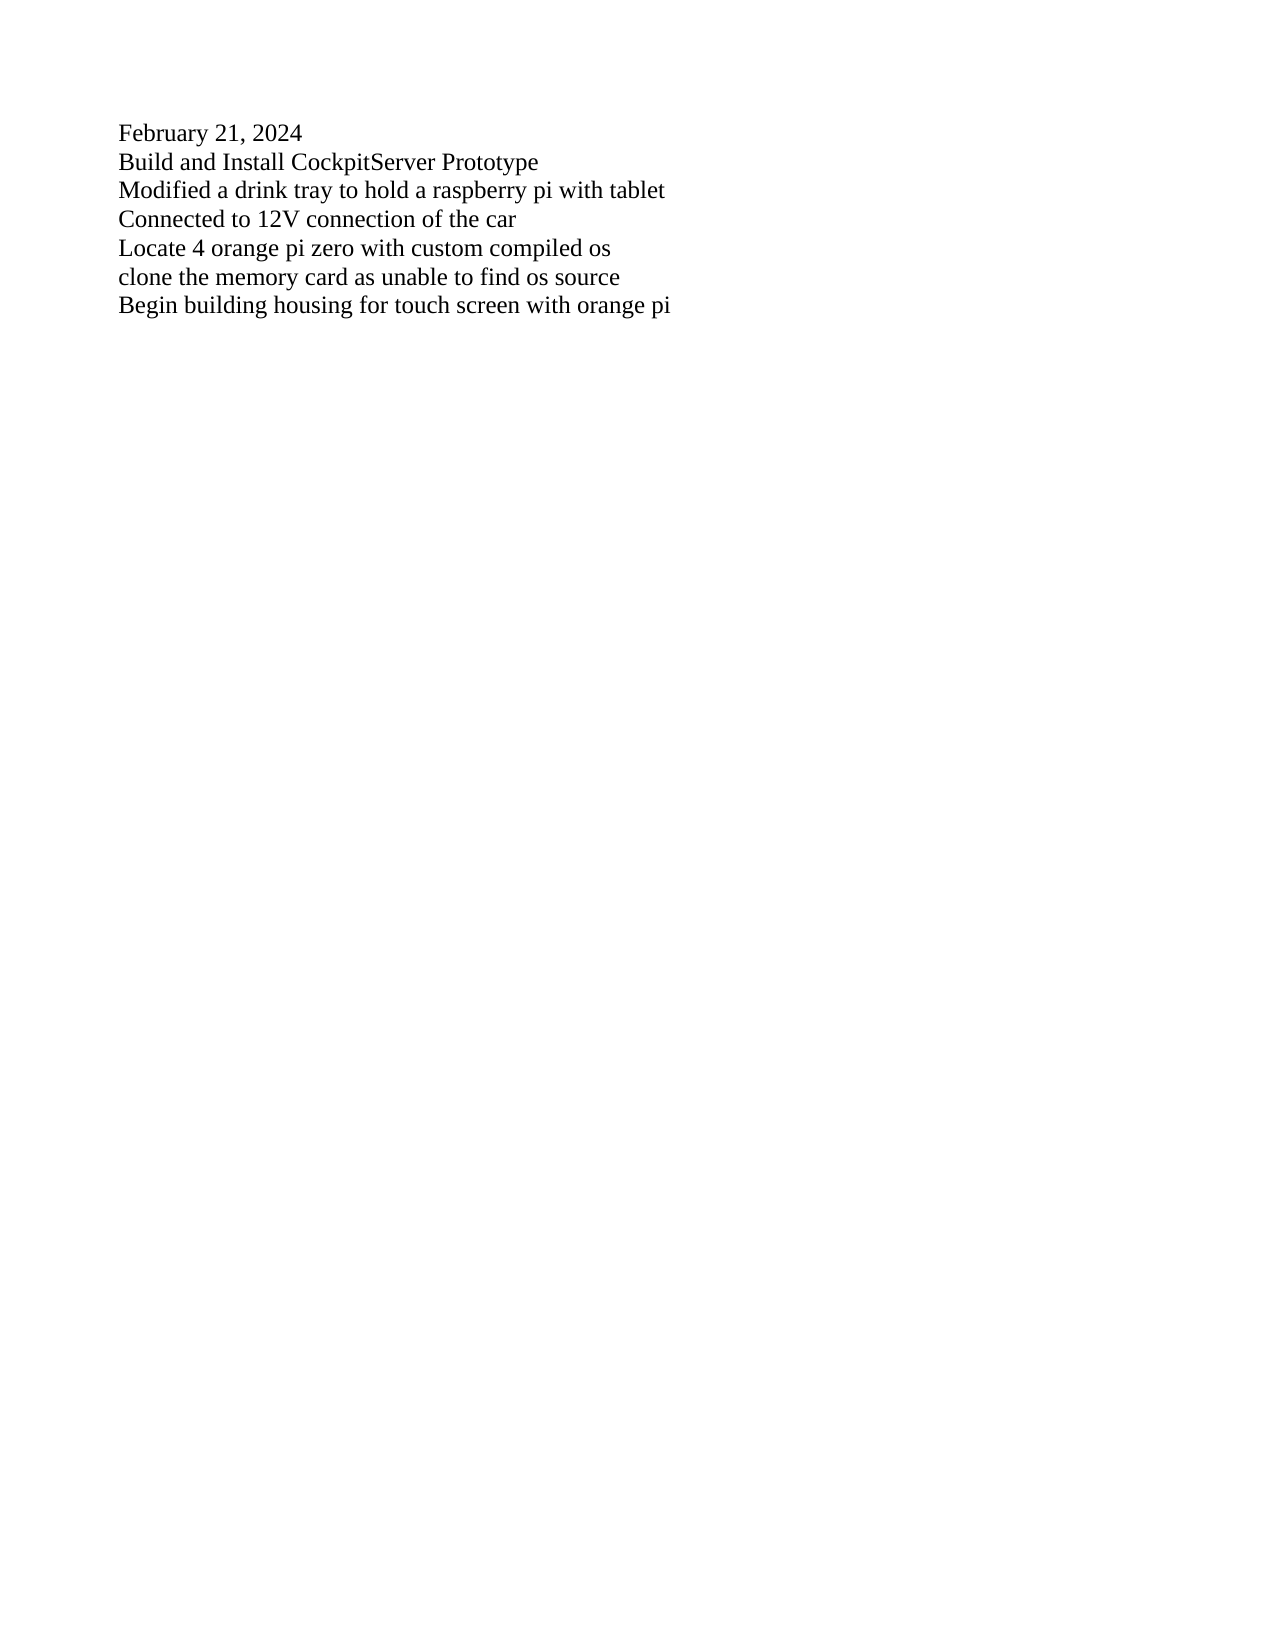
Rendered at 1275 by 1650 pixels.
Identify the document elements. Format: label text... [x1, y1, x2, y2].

text Connected to 12V connection of the car [118, 204, 1157, 233]
text Locate 4 orange pi zero with custom compiled os [118, 233, 1157, 262]
text Begin building housing for touch screen with orange pi [118, 291, 1157, 319]
text February 21, 2024 [118, 118, 1157, 147]
text Modified a drink tray to hold a raspberry pi with tablet [118, 176, 1157, 204]
text Build and Install CockpitServer Prototype [118, 147, 1157, 176]
text clone the memory card as unable to find os source [118, 262, 1157, 291]
